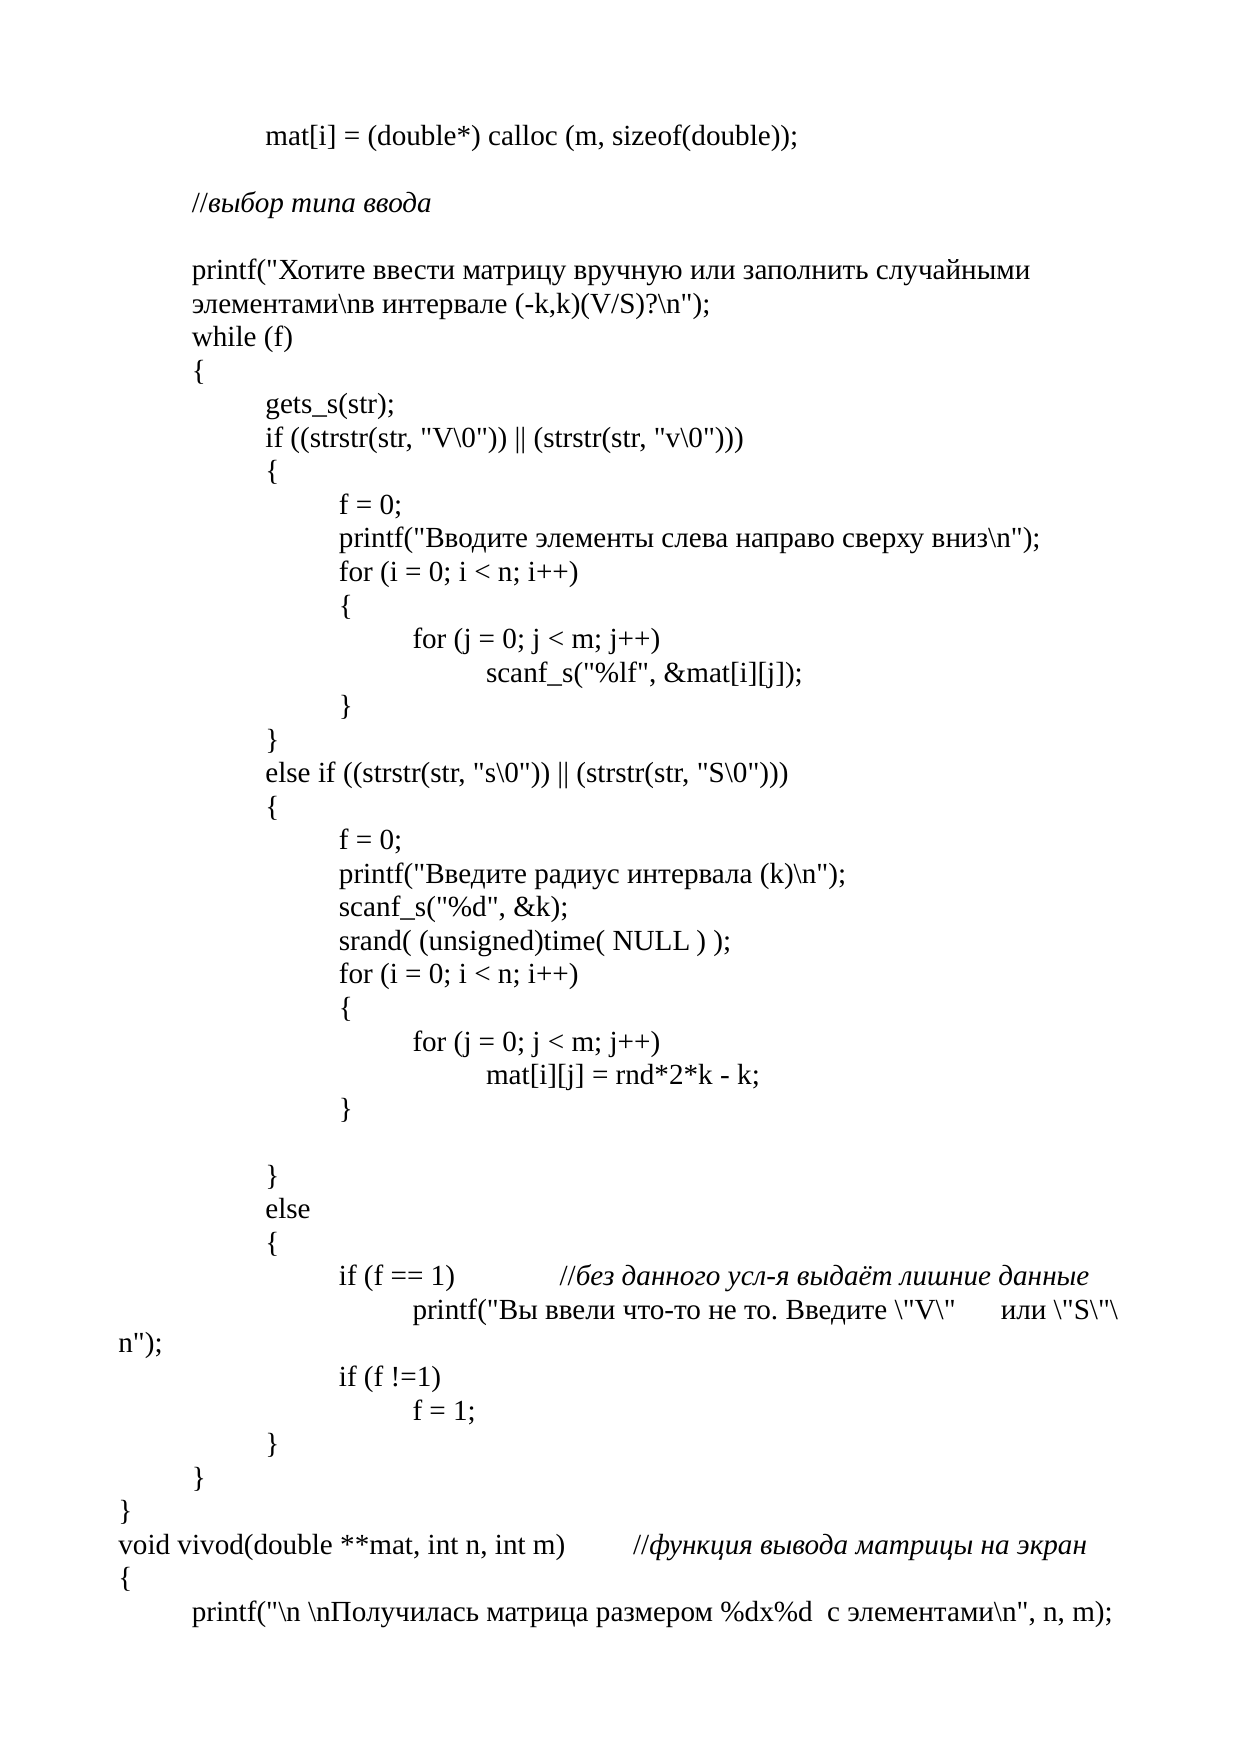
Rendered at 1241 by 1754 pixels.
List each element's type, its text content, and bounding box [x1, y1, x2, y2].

text { [118, 1560, 1122, 1594]
text //выбор типа ввода [118, 185, 1122, 219]
text printf("\n \nПолучилась матрица размером %dх%d с элементами\n", n, m); [118, 1594, 1122, 1627]
text else if ((strstr(str, "s\0")) || (strstr(str, "S\0"))) [118, 755, 1122, 789]
text printf("Вы ввели что-то не то. Введите \"V\" или \"S\"\n"); [118, 1292, 1122, 1359]
text } [118, 1460, 1122, 1493]
text } [118, 1493, 1122, 1527]
text { [118, 990, 1122, 1024]
text for (j = 0; j < m; j++) [118, 1024, 1122, 1057]
text if (f !=1) [118, 1359, 1122, 1393]
text for (i = 0; i < n; i++) [118, 554, 1122, 588]
text for (i = 0; i < n; i++) [118, 957, 1122, 990]
text { [118, 353, 1122, 386]
text mat[i] = (double*) сalloc (m, sizeof(double)); [118, 118, 1122, 152]
text { [118, 1225, 1122, 1258]
text scanf_s("%lf", &mat[i][j]); [118, 655, 1122, 688]
text { [118, 588, 1122, 621]
text f = 0; [118, 822, 1122, 856]
text } [118, 1426, 1122, 1460]
text } [118, 1158, 1122, 1191]
text } [118, 1091, 1122, 1124]
text printf("Вводите элементы слева направо сверху вниз\n"); [118, 521, 1122, 554]
text f = 0; [118, 487, 1122, 521]
text if ((strstr(str, "V\0")) || (strstr(str, "v\0"))) [118, 420, 1122, 453]
text printf("Введите радиус интервала (k)\n"); [118, 856, 1122, 889]
text scanf_s("%d", &k); [118, 889, 1122, 923]
text void vivod(double **mat, int n, int m) //функция вывода матрицы на экран [118, 1527, 1122, 1560]
text if (f == 1) //без данного усл-я выдаёт лишние данные [118, 1258, 1122, 1292]
text } [118, 722, 1122, 755]
text else [118, 1191, 1122, 1225]
text printf("Хотите ввести матрицу вручную или заполнить случайными элементами\nв интервале (-k,k)(V/S)?\n"); [118, 252, 1122, 319]
text } [118, 688, 1122, 722]
text while (f) [118, 319, 1122, 353]
text mat[i][j] = rnd*2*k - k; [118, 1057, 1122, 1091]
text srand( (unsigned)time( NULL ) ); [118, 923, 1122, 957]
text { [118, 453, 1122, 487]
text { [118, 789, 1122, 822]
text f = 1; [118, 1393, 1122, 1426]
text gets_s(str); [118, 386, 1122, 420]
text for (j = 0; j < m; j++) [118, 621, 1122, 655]
